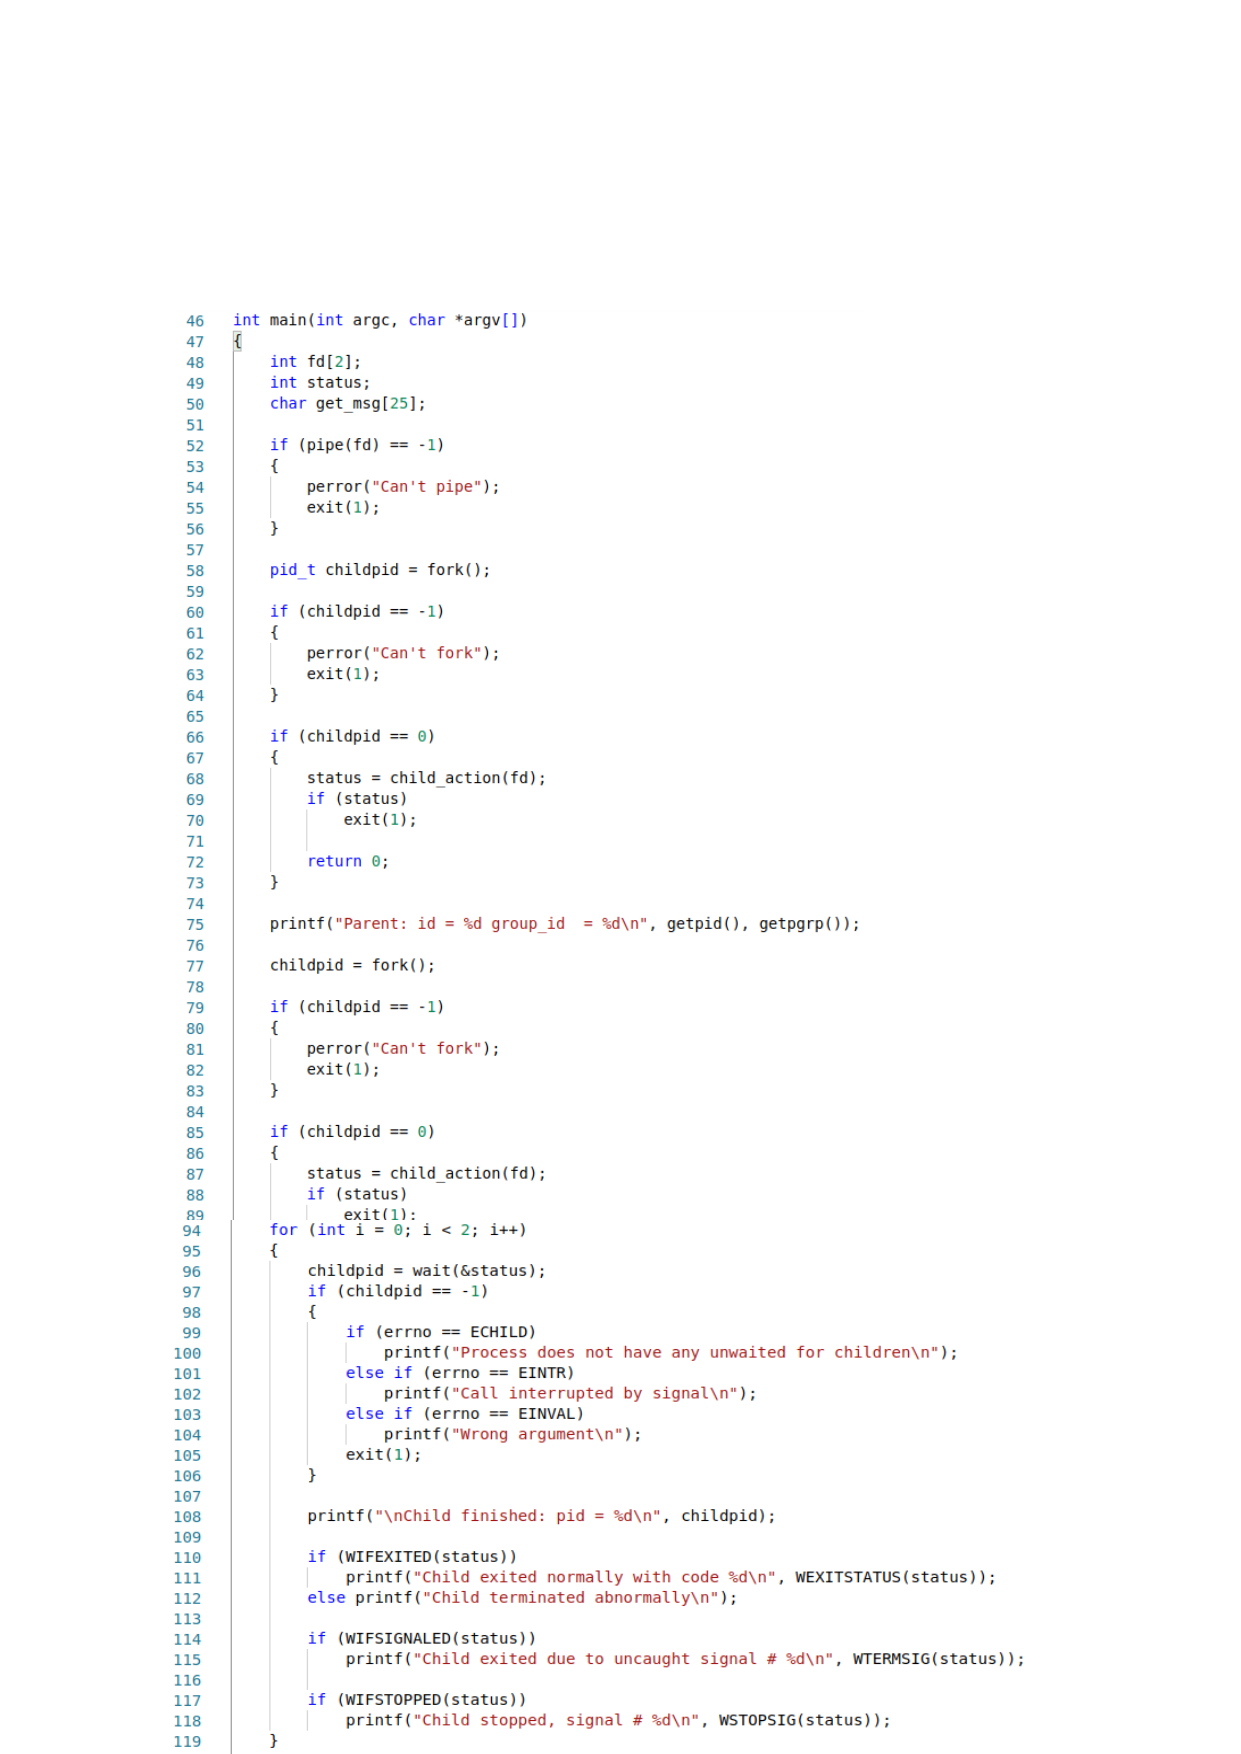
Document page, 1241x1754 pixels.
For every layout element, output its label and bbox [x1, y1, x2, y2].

picture [166, 310, 1033, 1754]
